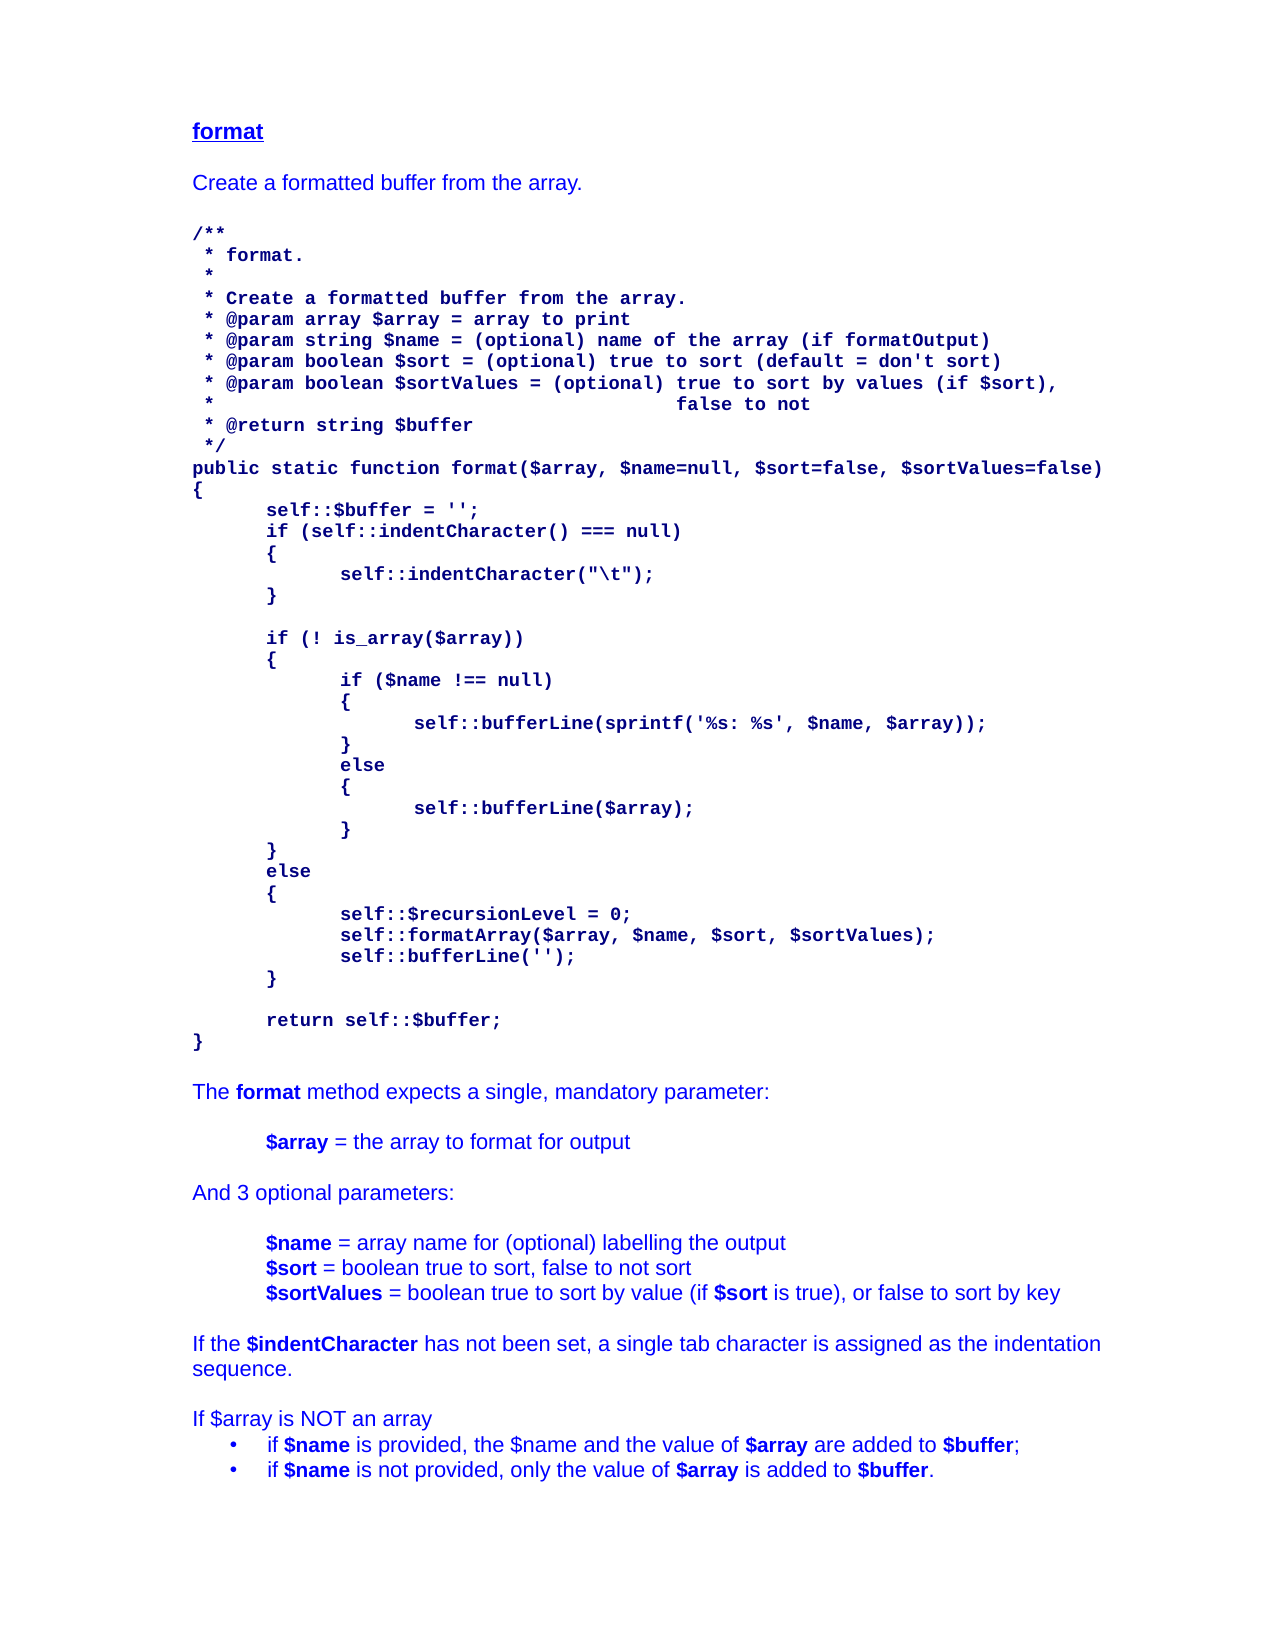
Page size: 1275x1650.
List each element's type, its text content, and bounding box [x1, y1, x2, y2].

text } [192, 968, 1157, 990]
text { [192, 777, 1157, 798]
text else [192, 862, 1157, 883]
list if $name is not provided, only the value of $array is added to $buffer. [229, 1457, 1157, 1482]
text * @param boolean $sort = (optional) true to sort (default = don't sort) [192, 352, 1157, 373]
text If $array is NOT an array [192, 1406, 1157, 1432]
text * @param boolean $sortValues = (optional) true to sort by values (if $sort), [192, 373, 1157, 395]
text { [192, 480, 1157, 501]
text self::$recursionLevel = 0; [192, 905, 1157, 926]
text Create a formatted buffer from the array. [192, 170, 1157, 195]
text public static function format($array, $name=null, $sort=false, $sortValues=false) [192, 458, 1157, 480]
text { [192, 883, 1157, 905]
text The format method expects a single, mandatory parameter: [192, 1079, 1157, 1104]
text { [192, 650, 1157, 671]
text { [192, 543, 1157, 565]
text $name = array name for (optional) labelling the output [266, 1230, 1157, 1255]
text } [192, 735, 1157, 756]
text * @return string $buffer [192, 416, 1157, 437]
text } [192, 586, 1157, 607]
text * false to not [192, 395, 1157, 416]
text self::bufferLine(''); [192, 947, 1157, 968]
text * [192, 267, 1157, 288]
list if $name is provided, the $name and the value of $array are added to $buffer; [229, 1432, 1157, 1457]
text $sortValues = boolean true to sort by value (if $sort is true), or false to sort by key [266, 1280, 1157, 1306]
text return self::$buffer; [192, 1011, 1157, 1032]
text self::formatArray($array, $name, $sort, $sortValues); [192, 926, 1157, 947]
text /** [192, 225, 1157, 246]
text * @param string $name = (optional) name of the array (if formatOutput) [192, 331, 1157, 352]
text } [192, 820, 1157, 841]
text self::indentCharacter("\t"); [192, 565, 1157, 586]
text } [192, 1032, 1157, 1053]
text else [192, 756, 1157, 777]
text } [192, 841, 1157, 862]
text self::$buffer = ''; [192, 501, 1157, 522]
text self::bufferLine(sprintf('%s: %s', $name, $array)); [192, 713, 1157, 735]
text And 3 optional parameters: [192, 1179, 1157, 1205]
text { [192, 692, 1157, 713]
text * @param array $array = array to print [192, 310, 1157, 331]
text if ($name !== null) [192, 671, 1157, 692]
text if (! is_array($array)) [192, 628, 1157, 650]
text $array = the array to format for output [266, 1129, 1157, 1154]
text format [192, 118, 1157, 144]
text * Create a formatted buffer from the array. [192, 288, 1157, 310]
text If the $indentCharacter has not been set, a single tab character is assigned as the indentation sequence. [192, 1331, 1157, 1381]
text self::bufferLine($array); [192, 798, 1157, 820]
text if (self::indentCharacter() === null) [192, 522, 1157, 543]
text * format. [192, 246, 1157, 267]
text */ [192, 437, 1157, 458]
text $sort = boolean true to sort, false to not sort [266, 1255, 1157, 1280]
